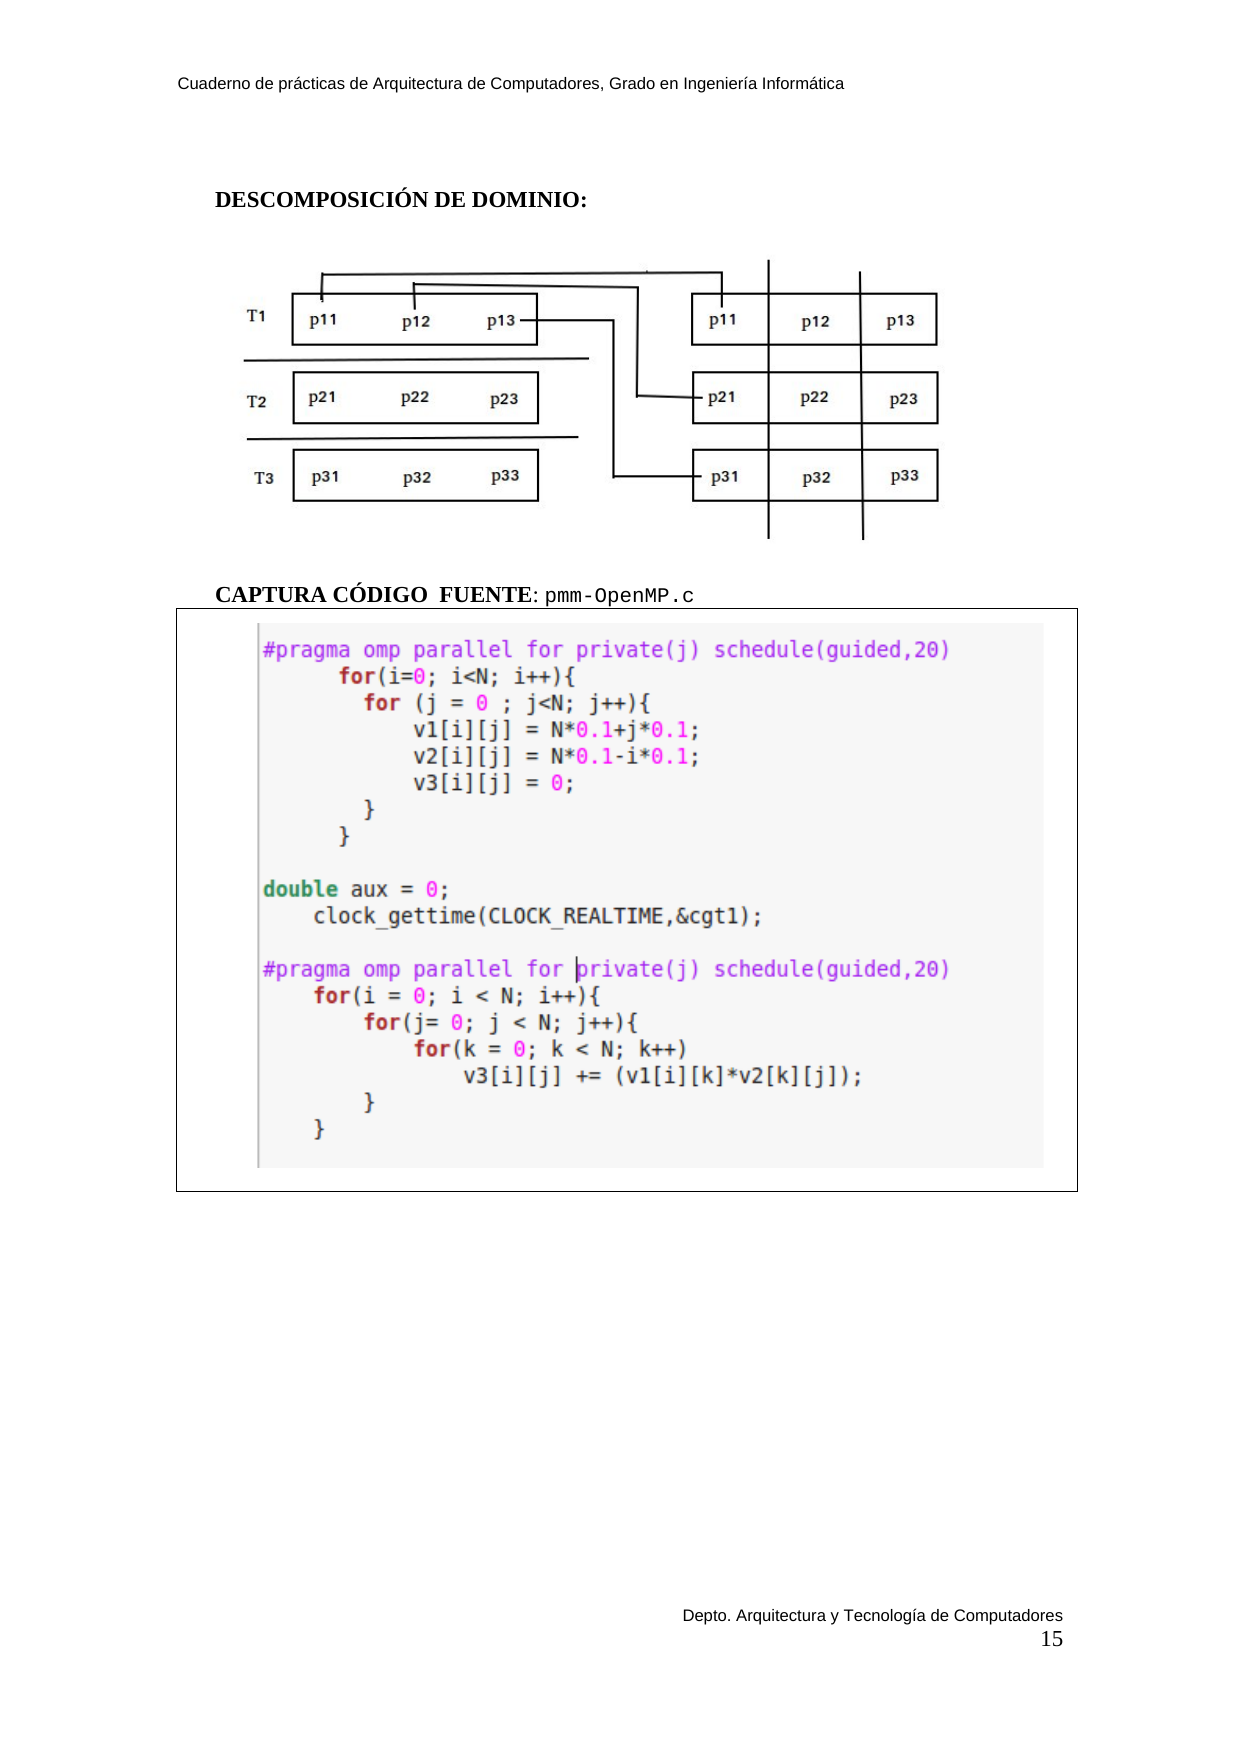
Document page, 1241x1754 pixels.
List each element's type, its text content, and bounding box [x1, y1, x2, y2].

table_header [177, 609, 1077, 623]
picture [257, 623, 1044, 1168]
text DESCOMPOSICIÓN DE DOMINIO: [215, 187, 1063, 212]
table_header [177, 624, 1077, 1191]
picture [214, 212, 1063, 581]
text CAPTURA CÓDIGO FUENTE: pmm-OpenMP.c [215, 581, 1063, 608]
